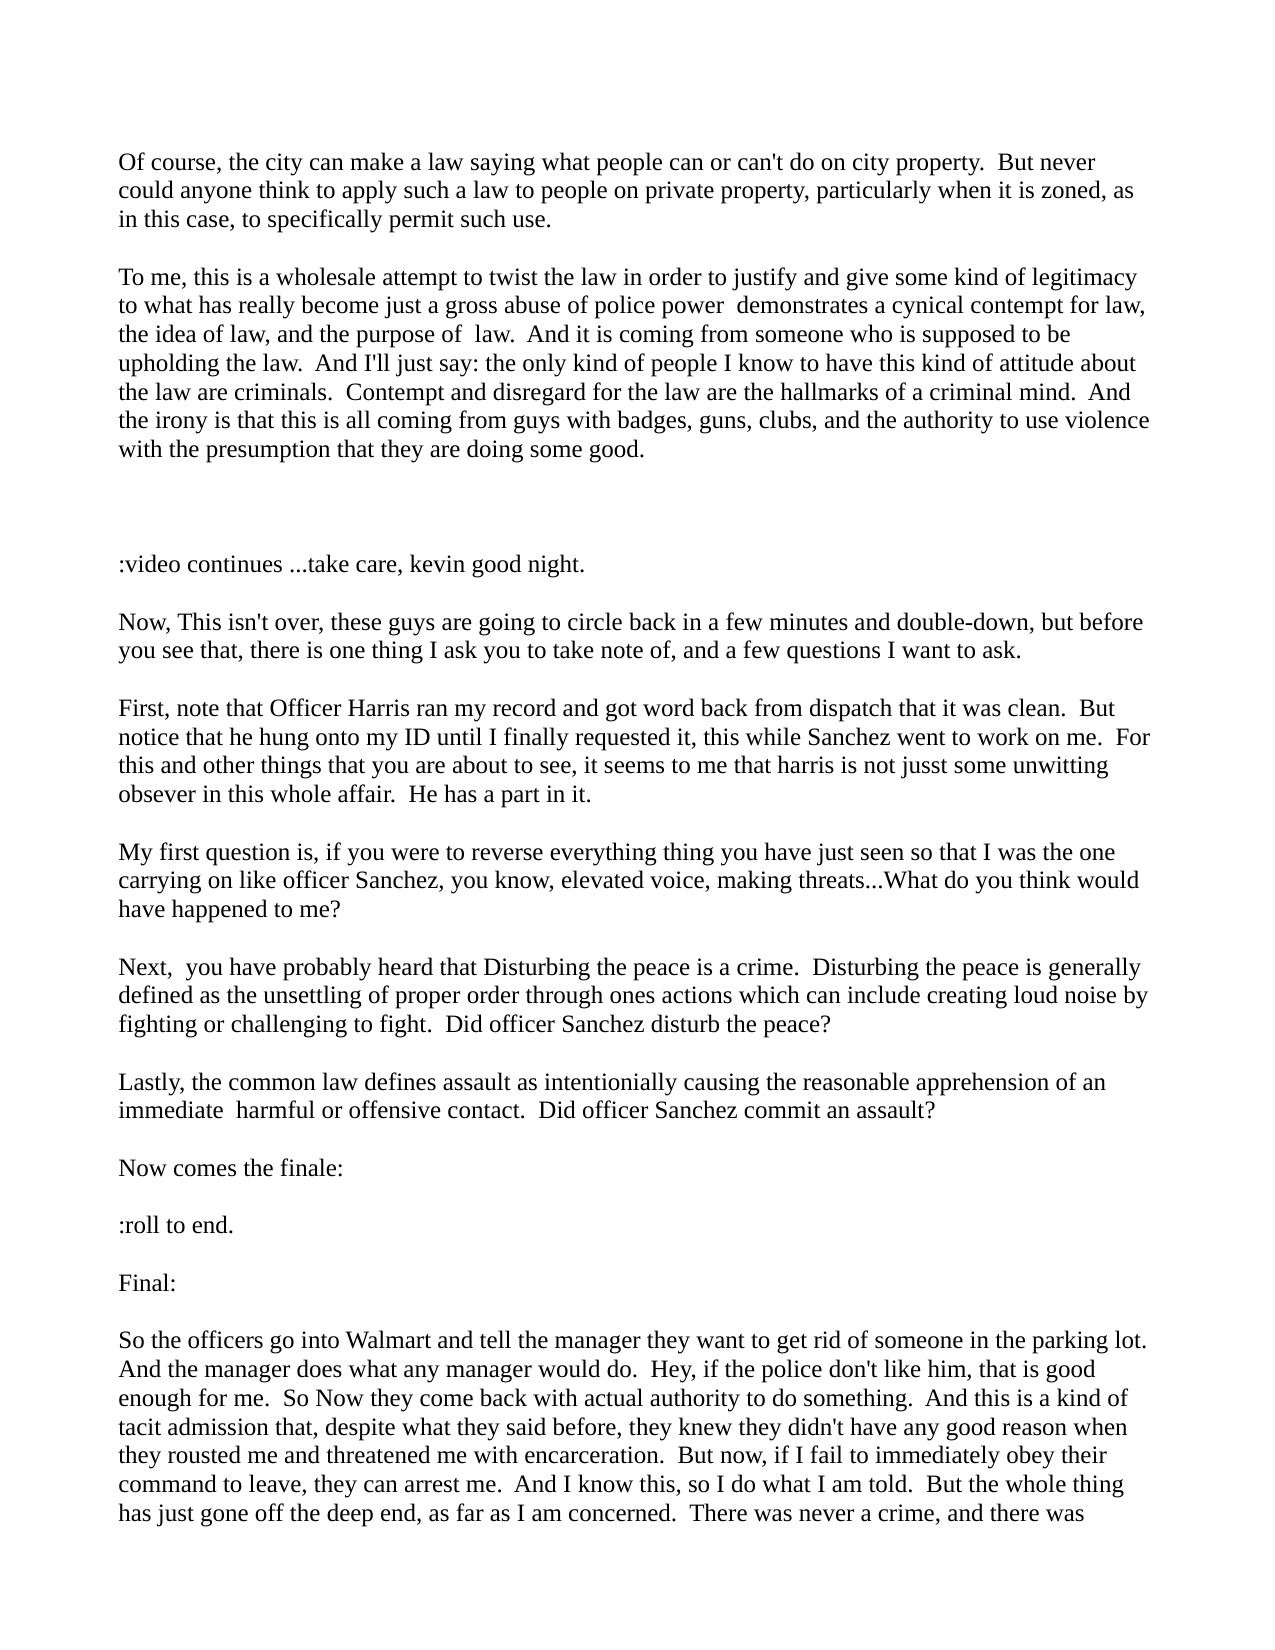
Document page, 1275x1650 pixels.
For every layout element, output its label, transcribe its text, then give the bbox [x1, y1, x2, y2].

text :roll to end. [118, 1211, 1157, 1239]
text Now comes the finale: [118, 1153, 1157, 1182]
text Of course, the city can make a law saying what people can or can't do on city property. But never could anyone think to apply such a law to people on private property, particularly when it is zoned, as in this case, to specifically permit such use. [118, 147, 1157, 233]
text First, note that Officer Harris ran my record and got word back from dispatch that it was clean. But notice that he hung onto my ID until I finally requested it, this while Sanchez went to work on me. For this and other things that you are about to see, it seems to me that harris is not jusst some unwitting obsever in this whole affair. He has a part in it. [118, 693, 1157, 808]
text :video continues ...take care, kevin good night. [118, 549, 1157, 578]
text Next, you have probably heard that Disturbing the peace is a crime. Disturbing the peace is generally defined as the unsettling of proper order through ones actions which can include creating loud noise by fighting or challenging to fight. Did officer Sanchez disturb the peace? [118, 952, 1157, 1038]
text So the officers go into Walmart and tell the manager they want to get rid of someone in the parking lot. And the manager does what any manager would do. Hey, if the police don't like him, that is good enough for me. So Now they come back with actual authority to do something. And this is a kind of tacit admission that, despite what they said before, they knew they didn't have any good reason when they rousted me and threatened me with encarceration. But now, if I fail to immediately obey their command to leave, they can arrest me. And I know this, so I do what I am told. But the whole thing has just gone off the deep end, as far as I am concerned. There was never a crime, and there was [118, 1326, 1157, 1527]
text Final: [118, 1268, 1157, 1297]
text Now, This isn't over, these guys are going to circle back in a few minutes and double-down, but before you see that, there is one thing I ask you to take note of, and a few questions I want to ask. [118, 607, 1157, 664]
text Lastly, the common law defines assault as intentionially causing the reasonable apprehension of an immediate harmful or offensive contact. Did officer Sanchez commit an assault? [118, 1067, 1157, 1124]
text To me, this is a wholesale attempt to twist the law in order to justify and give some kind of legitimacy to what has really become just a gross abuse of police power demonstrates a cynical contempt for law, the idea of law, and the purpose of law. And it is coming from someone who is supposed to be upholding the law. And I'll just say: the only kind of people I know to have this kind of attitude about the law are criminals. Contempt and disregard for the law are the hallmarks of a criminal mind. And the irony is that this is all coming from guys with badges, guns, clubs, and the authority to use violence with the presumption that they are doing some good. [118, 262, 1157, 463]
text My first question is, if you were to reverse everything thing you have just seen so that I was the one carrying on like officer Sanchez, you know, elevated voice, making threats...What do you think would have happened to me? [118, 837, 1157, 923]
